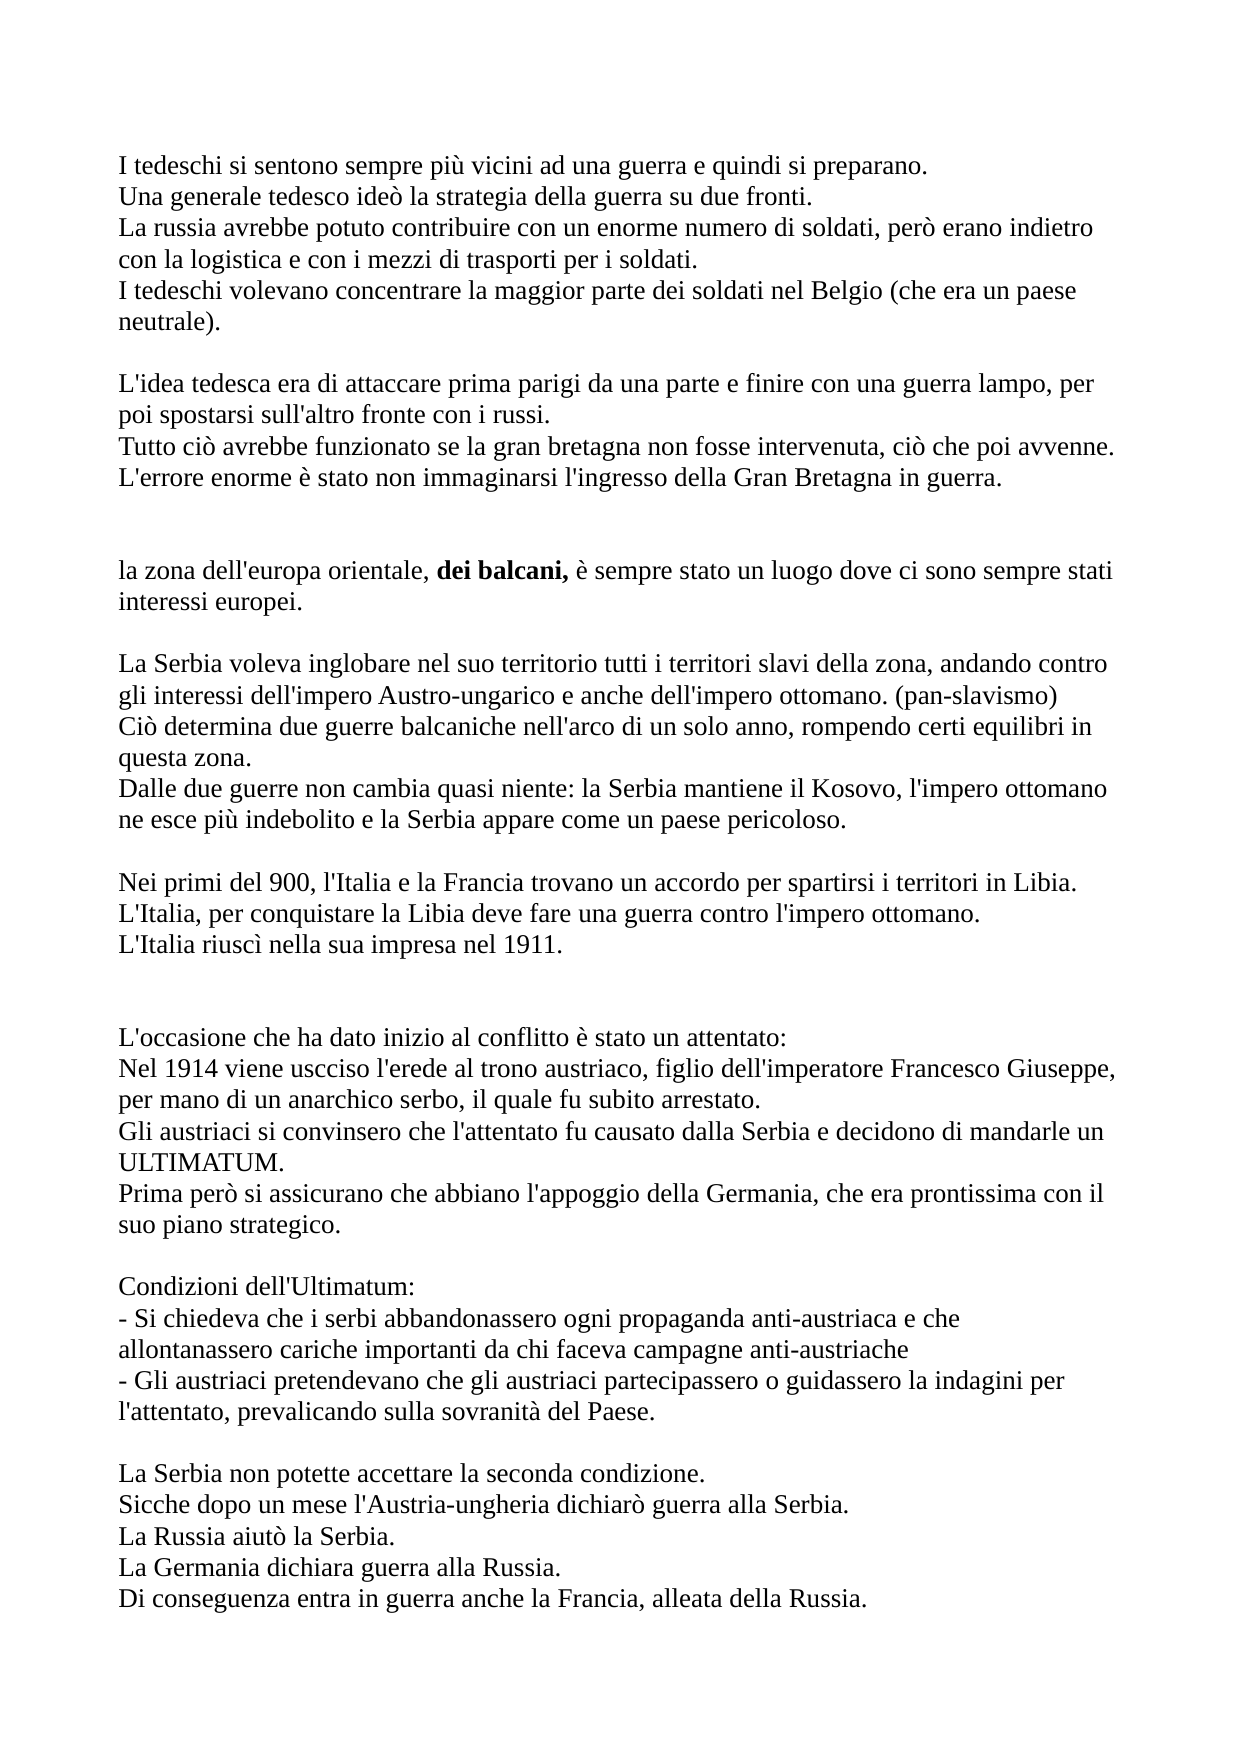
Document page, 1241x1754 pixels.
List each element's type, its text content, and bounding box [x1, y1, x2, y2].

text - Gli austriaci pretendevano che gli austriaci partecipassero o guidassero la indagini per l'attentato, prevalicando sulla sovranità del Paese. [118, 1364, 1122, 1426]
text L'Italia riuscì nella sua impresa nel 1911. [118, 928, 1122, 959]
text Di conseguenza entra in guerra anche la Francia, alleata della Russia. [118, 1582, 1122, 1613]
text Dalle due guerre non cambia quasi niente: la Serbia mantiene il Kosovo, l'impero ottomano ne esce più indebolito e la Serbia appare come un paese pericoloso. [118, 772, 1122, 834]
text I tedeschi si sentono sempre più vicini ad una guerra e quindi si preparano. [118, 149, 1122, 180]
text L'errore enorme è stato non immaginarsi l'ingresso della Gran Bretagna in guerra. [118, 461, 1122, 492]
text Sicche dopo un mese l'Austria-ungheria dichiarò guerra alla Serbia. [118, 1488, 1122, 1520]
text La Serbia voleva inglobare nel suo territorio tutti i territori slavi della zona, andando contro gli interessi dell'impero Austro-ungarico e anche dell'impero ottomano. (pan-slavismo) [118, 648, 1122, 710]
text La Russia aiutò la Serbia. [118, 1520, 1122, 1551]
text Nel 1914 viene uscciso l'erede al trono austriaco, figlio dell'imperatore Francesco Giuseppe, per mano di un anarchico serbo, il quale fu subito arrestato. [118, 1052, 1122, 1115]
text L'idea tedesca era di attaccare prima parigi da una parte e finire con una guerra lampo, per poi spostarsi sull'altro fronte con i russi. [118, 367, 1122, 429]
text Prima però si assicurano che abbiano l'appoggio della Germania, che era prontissima con il suo piano strategico. [118, 1177, 1122, 1239]
text L'Italia, per conquistare la Libia deve fare una guerra contro l'impero ottomano. [118, 897, 1122, 928]
text Una generale tedesco ideò la strategia della guerra su due fronti. [118, 180, 1122, 212]
text Tutto ciò avrebbe funzionato se la gran bretagna non fosse intervenuta, ciò che poi avvenne. [118, 429, 1122, 461]
text La russia avrebbe potuto contribuire con un enorme numero di soldati, però erano indietro con la logistica e con i mezzi di trasporti per i soldati. [118, 212, 1122, 274]
text L'occasione che ha dato inizio al conflitto è stato un attentato: [118, 1021, 1122, 1052]
text La Germania dichiara guerra alla Russia. [118, 1551, 1122, 1582]
text Condizioni dell'Ultimatum: [118, 1271, 1122, 1302]
text Nei primi del 900, l'Italia e la Francia trovano un accordo per spartirsi i territori in Libia. [118, 866, 1122, 897]
text - Si chiedeva che i serbi abbandonassero ogni propaganda anti-austriaca e che allontanassero cariche importanti da chi faceva campagne anti-austriache [118, 1302, 1122, 1364]
text I tedeschi volevano concentrare la maggior parte dei soldati nel Belgio (che era un paese neutrale). [118, 274, 1122, 336]
text la zona dell'europa orientale, dei balcani, è sempre stato un luogo dove ci sono sempre stati interessi europei. [118, 554, 1122, 616]
text Ciò determina due guerre balcaniche nell'arco di un solo anno, rompendo certi equilibri in questa zona. [118, 710, 1122, 772]
text La Serbia non potette accettare la seconda condizione. [118, 1457, 1122, 1488]
text Gli austriaci si convinsero che l'attentato fu causato dalla Serbia e decidono di mandarle un ULTIMATUM. [118, 1115, 1122, 1177]
